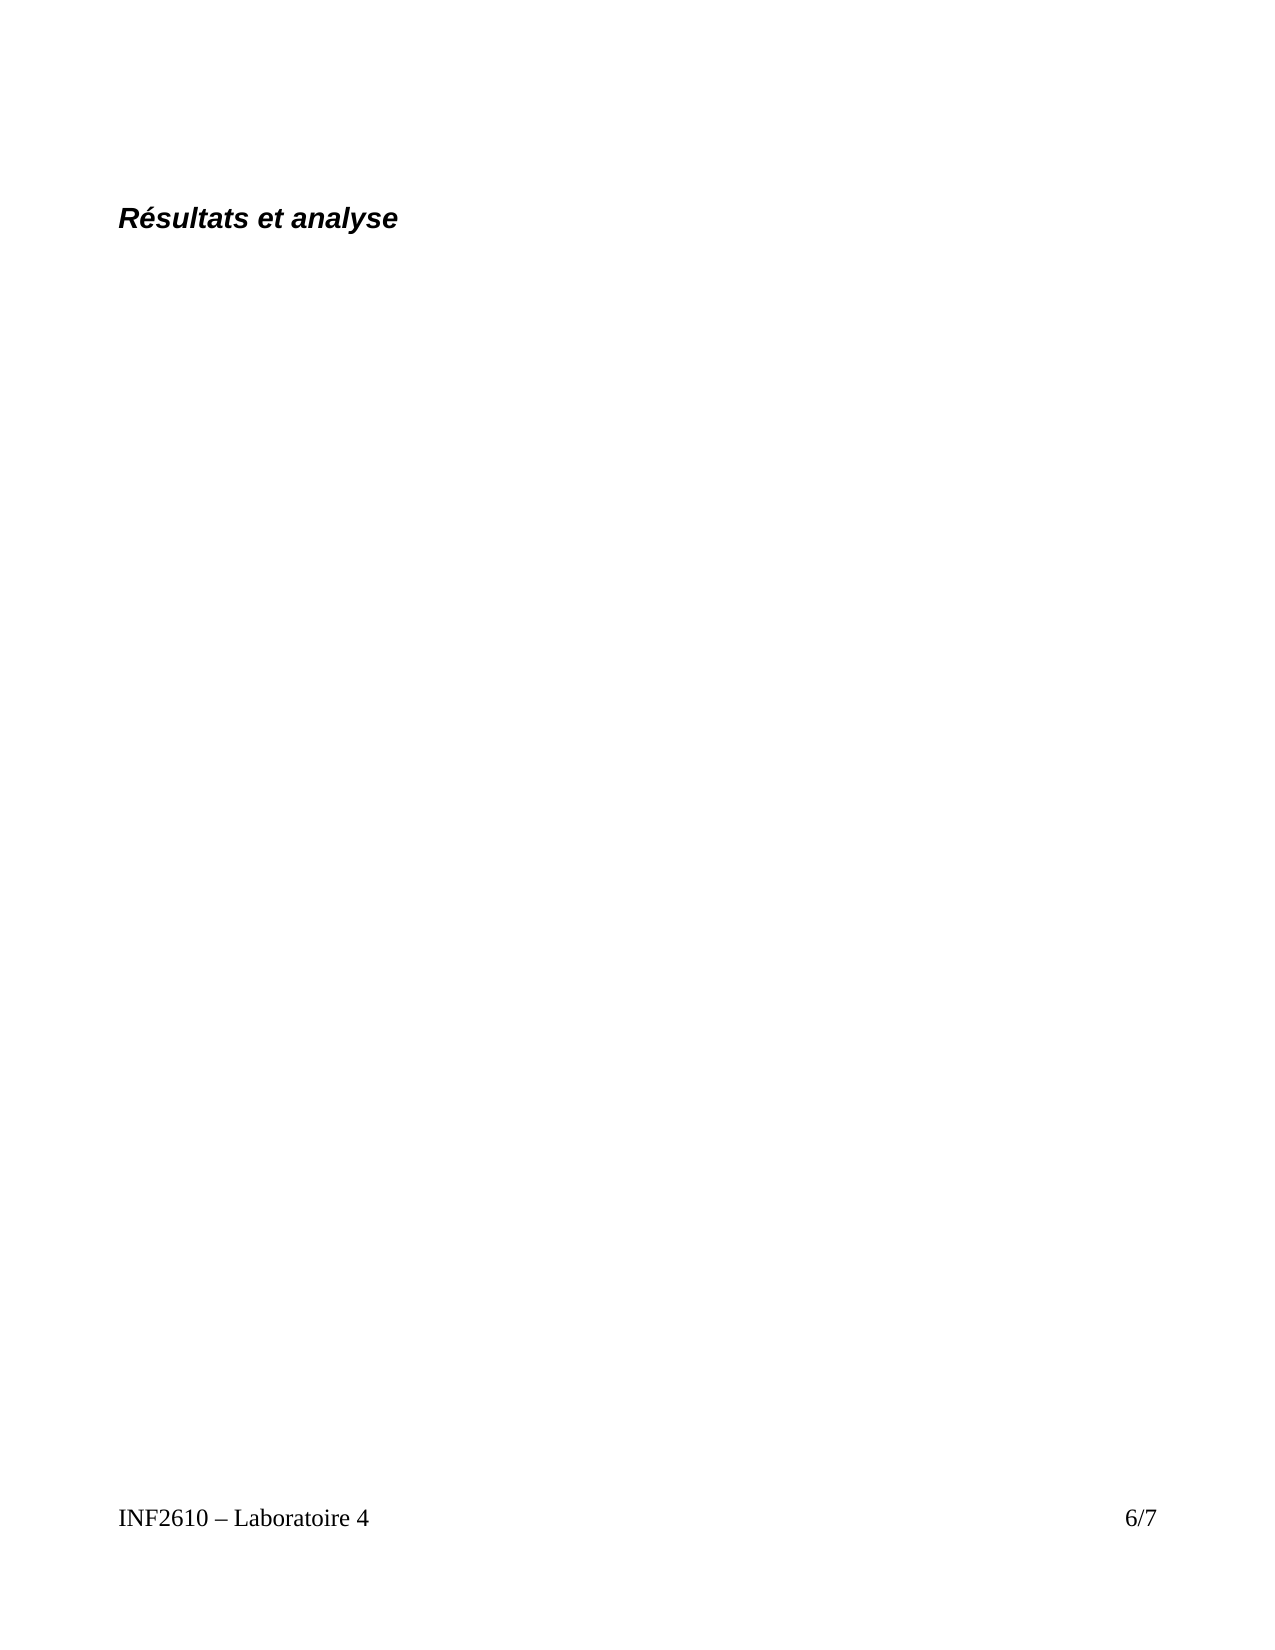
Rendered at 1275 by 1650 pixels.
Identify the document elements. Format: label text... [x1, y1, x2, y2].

subtitle Résultats et analyse [118, 201, 1157, 235]
